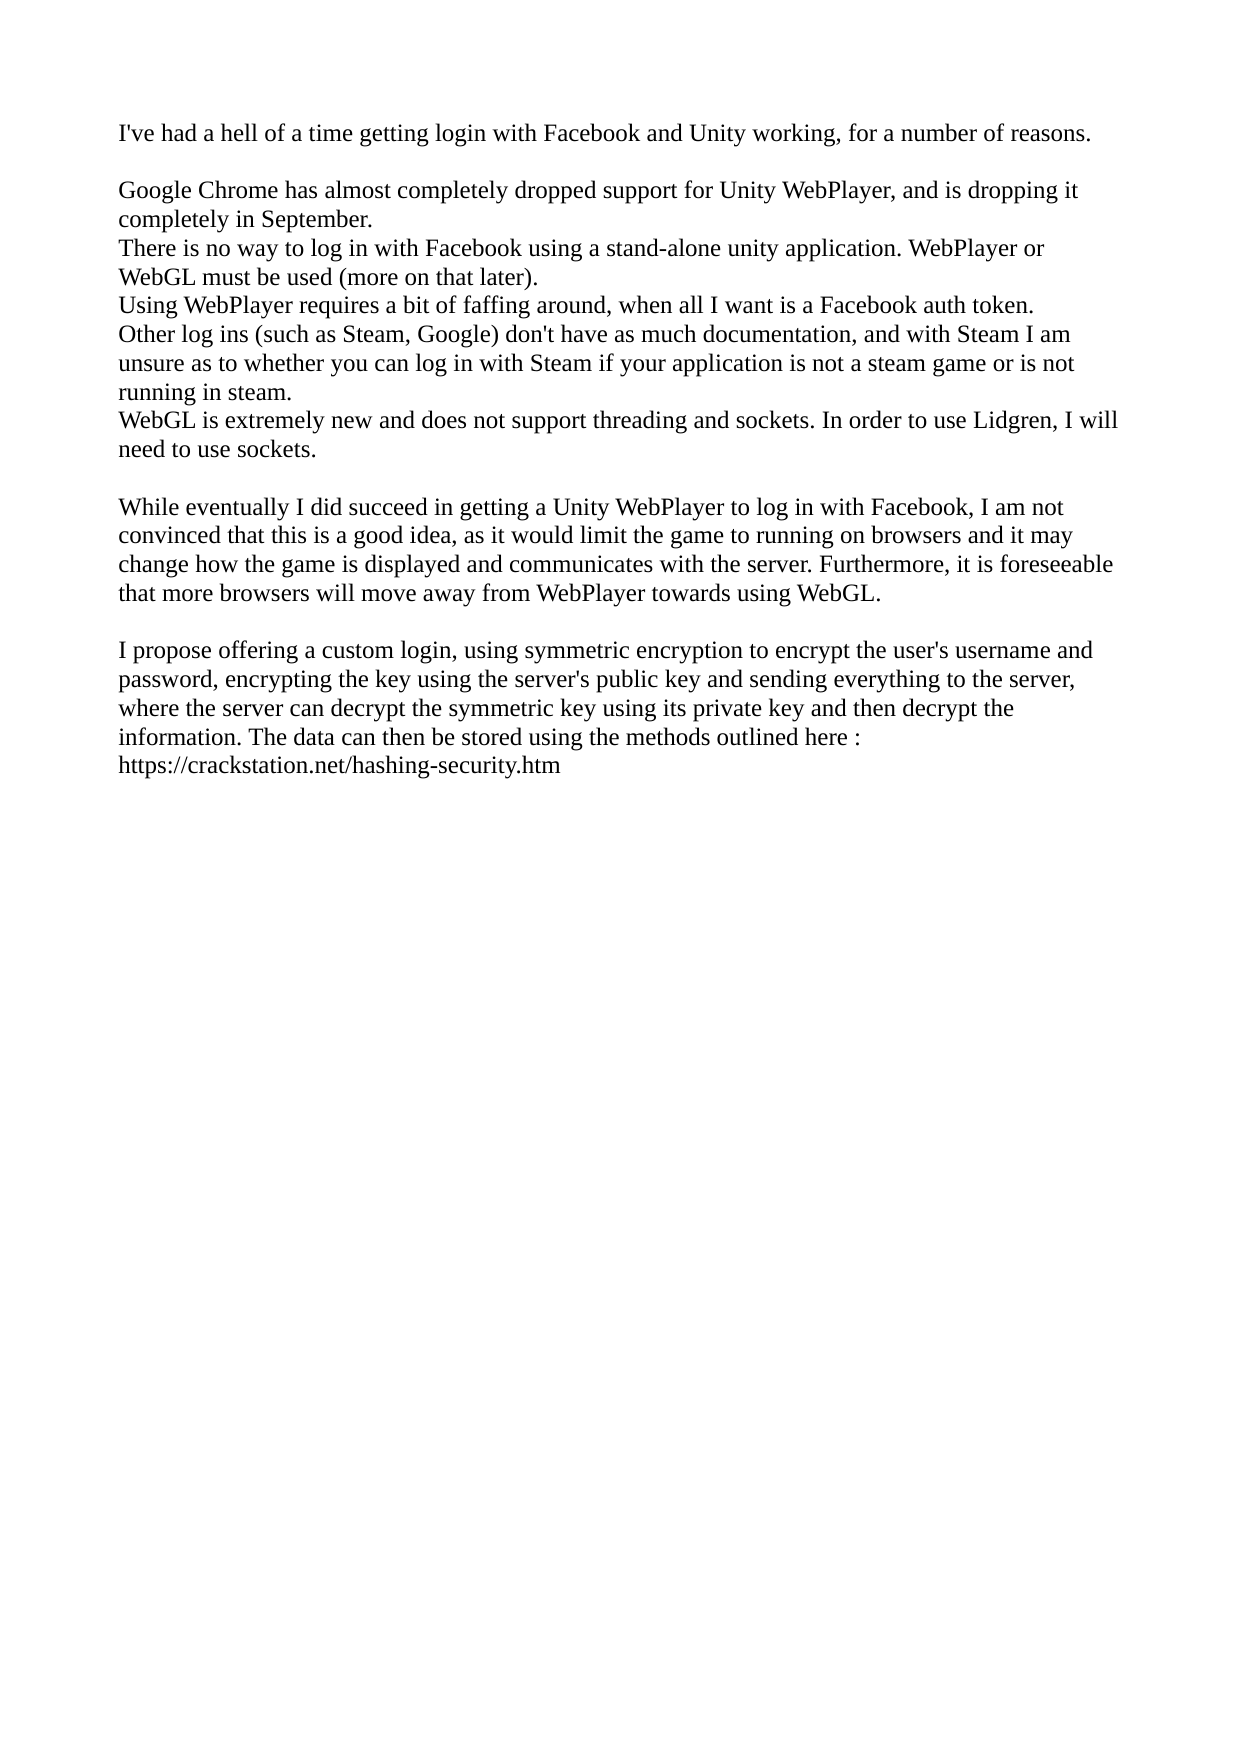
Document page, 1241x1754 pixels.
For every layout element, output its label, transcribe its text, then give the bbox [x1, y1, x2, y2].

text There is no way to log in with Facebook using a stand-alone unity application. WebPlayer or WebGL must be used (more on that later). [118, 233, 1122, 291]
text WebGL is extremely new and does not support threading and sockets. In order to use Lidgren, I will need to use sockets. [118, 406, 1122, 463]
text I've had a hell of a time getting login with Facebook and Unity working, for a number of reasons. [118, 118, 1122, 147]
text Google Chrome has almost completely dropped support for Unity WebPlayer, and is dropping it completely in September. [118, 176, 1122, 233]
text While eventually I did succeed in getting a Unity WebPlayer to log in with Facebook, I am not convinced that this is a good idea, as it would limit the game to running on browsers and it may change how the game is displayed and communicates with the server. Furthermore, it is foreseeable that more browsers will move away from WebPlayer towards using WebGL. [118, 492, 1122, 607]
text Other log ins (such as Steam, Google) don't have as much documentation, and with Steam I am unsure as to whether you can log in with Steam if your application is not a steam game or is not running in steam. [118, 319, 1122, 406]
text Using WebPlayer requires a bit of faffing around, when all I want is a Facebook auth token. [118, 291, 1122, 319]
text I propose offering a custom login, using symmetric encryption to encrypt the user's username and password, encrypting the key using the server's public key and sending everything to the server, where the server can decrypt the symmetric key using its private key and then decrypt the information. The data can then be stored using the methods outlined here : https://crackstation.net/hashing-security.htm [118, 636, 1122, 779]
